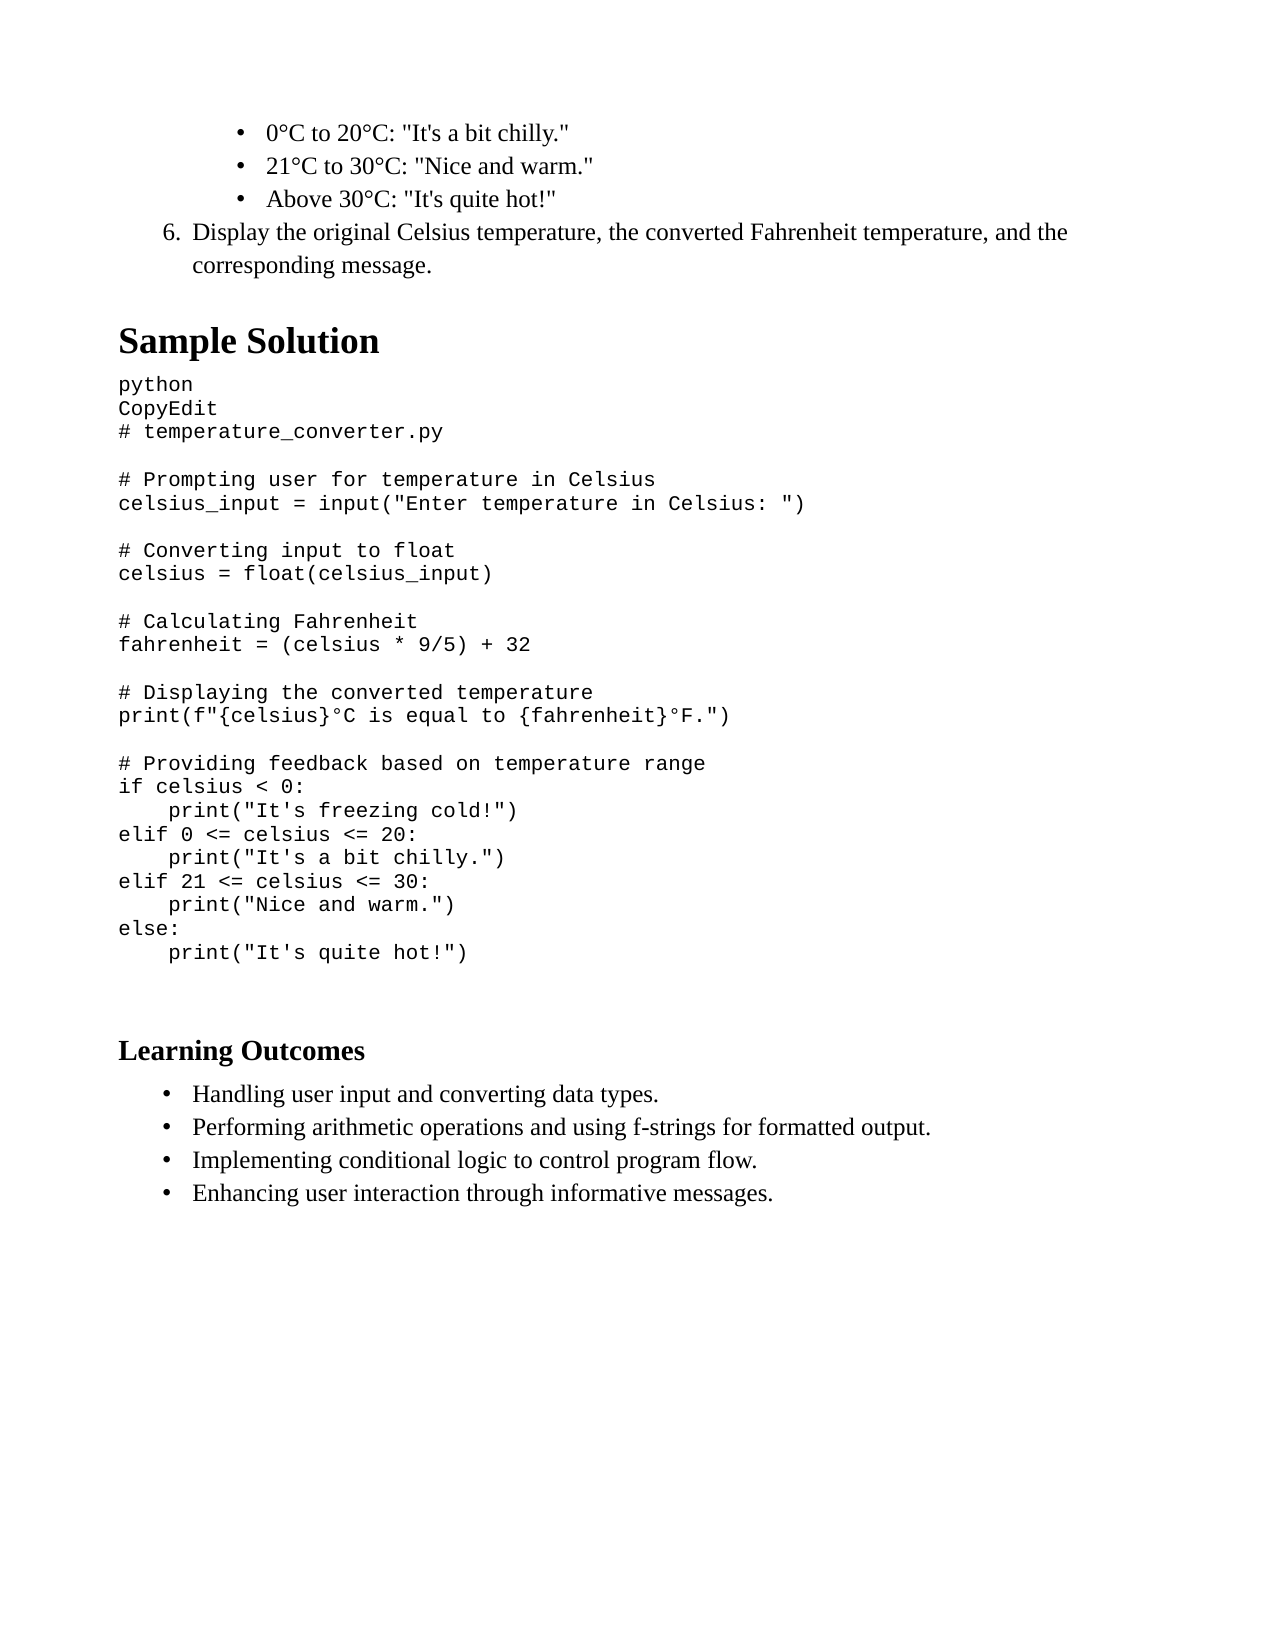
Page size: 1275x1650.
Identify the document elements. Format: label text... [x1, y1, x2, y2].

text CopyEdit [118, 398, 1157, 422]
subtitle Learning Outcomes [118, 1033, 1157, 1067]
list Display the original Celsius temperature, the converted Fahrenheit temperature, and the corresponding message. [162, 217, 1157, 279]
list Handling user input and converting data types. [162, 1079, 1157, 1108]
text # Providing feedback based on temperature range [118, 753, 1157, 776]
text fahrenheit = (celsius * 9/5) + 32 [118, 634, 1157, 658]
list Performing arithmetic operations and using f-strings for formatted output. [162, 1112, 1157, 1141]
list Enhancing user interaction through informative messages. [162, 1178, 1157, 1207]
list 0°C to 20°C: "It's a bit chilly." [236, 118, 1157, 147]
text if celsius < 0: [118, 776, 1157, 800]
text print(f"{celsius}°C is equal to {fahrenheit}°F.") [118, 705, 1157, 729]
text print("Nice and warm.") [118, 894, 1157, 918]
text elif 0 <= celsius <= 20: [118, 823, 1157, 847]
text python [118, 374, 1157, 398]
text # Prompting user for temperature in Celsius [118, 469, 1157, 492]
text celsius = float(celsius_input) [118, 563, 1157, 587]
list Implementing conditional logic to control program flow. [162, 1145, 1157, 1174]
text print("It's freezing cold!") [118, 800, 1157, 823]
subtitle Sample Solution [118, 319, 1157, 362]
text # temperature_converter.py [118, 422, 1157, 445]
text celsius_input = input("Enter temperature in Celsius: ") [118, 492, 1157, 516]
list 21°C to 30°C: "Nice and warm." [236, 151, 1157, 180]
text # Calculating Fahrenheit [118, 611, 1157, 634]
text # Converting input to float [118, 540, 1157, 563]
list Above 30°C: "It's quite hot!" [236, 184, 1157, 213]
text # Displaying the converted temperature [118, 682, 1157, 705]
text print("It's a bit chilly.") [118, 847, 1157, 871]
text else: [118, 918, 1157, 942]
text elif 21 <= celsius <= 30: [118, 871, 1157, 894]
text print("It's quite hot!") [118, 942, 1157, 965]
